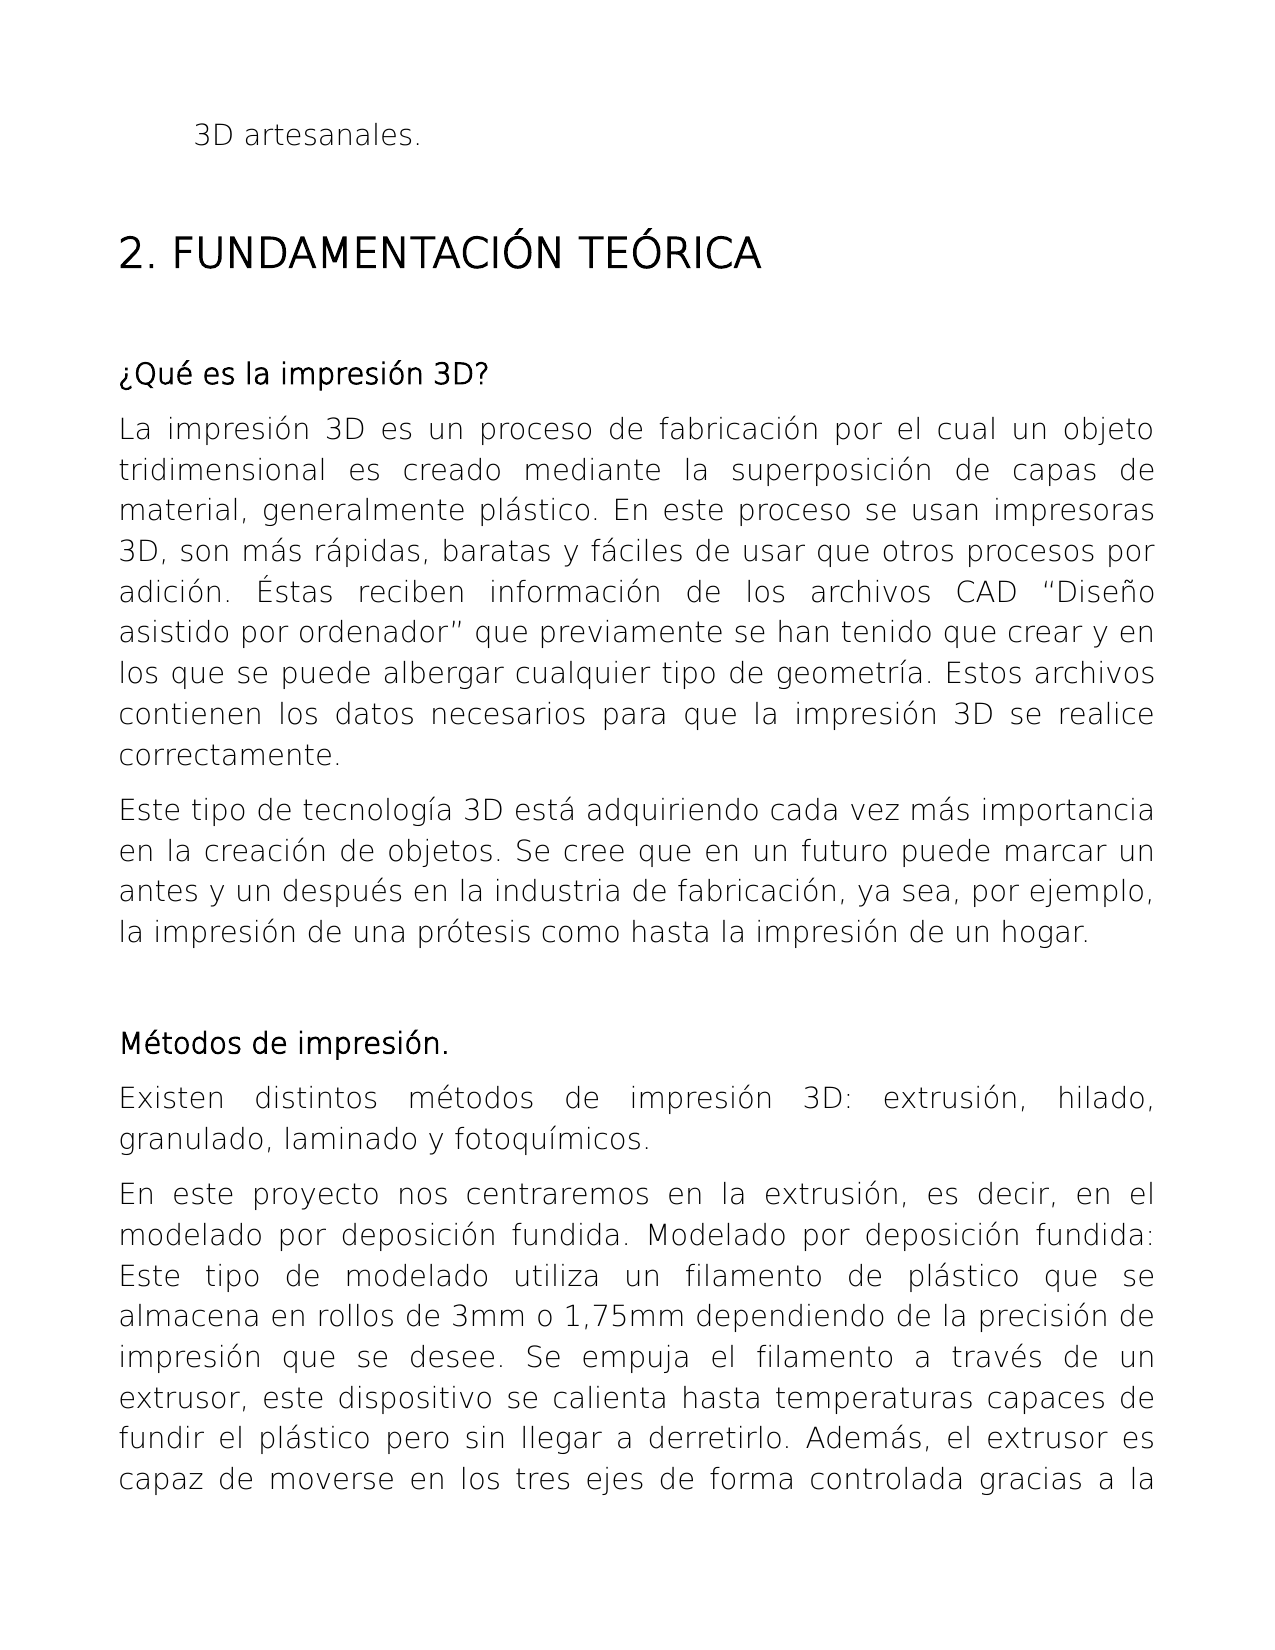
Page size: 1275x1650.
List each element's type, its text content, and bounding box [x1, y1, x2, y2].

text En este proyecto nos centraremos en la extrusión, es decir, en el modelado por deposición fundida. Modelado por deposición fundida: Este tipo de modelado utiliza un filamento de plástico que se almacena en rollos de 3mm o 1,75mm dependiendo de la precisión de impresión que se desee. Se empuja el filamento a través de un extrusor, este dispositivo se calienta hasta temperaturas capaces de fundir el plástico pero sin llegar a derretirlo. Además, el extrusor es capaz de moverse en los tres ejes de forma controlada gracias a la [118, 1177, 1157, 1497]
list 3D artesanales. [156, 118, 1157, 152]
text ¿Qué es la impresión 3D? [118, 357, 1157, 391]
text Métodos de impresión. [118, 1026, 1157, 1060]
text Este tipo de tecnología 3D está adquiriendo cada vez más importancia en la creación de objetos. Se cree que en un futuro puede marcar un antes y un después en la industria de fabricación, ya sea, por ejemplo, la impresión de una prótesis como hasta la impresión de un hogar. [118, 793, 1157, 949]
text Existen distintos métodos de impresión 3D: extrusión, hilado, granulado, laminado y fotoquímicos. [118, 1081, 1157, 1156]
text 2. FUNDAMENTACIÓN TEÓRICA [118, 229, 1157, 277]
text La impresión 3D es un proceso de fabricación por el cual un objeto tridimensional es creado mediante la superposición de capas de material, generalmente plástico. En este proceso se usan impresoras 3D, son más rápidas, baratas y fáciles de usar que otros procesos por adición. Éstas reciben información de los archivos CAD “Diseño asistido por ordenador” que previamente se han tenido que crear y en los que se puede albergar cualquier tipo de geometría. Estos archivos contienen los datos necesarios para que la impresión 3D se realice correctamente. [118, 412, 1157, 772]
